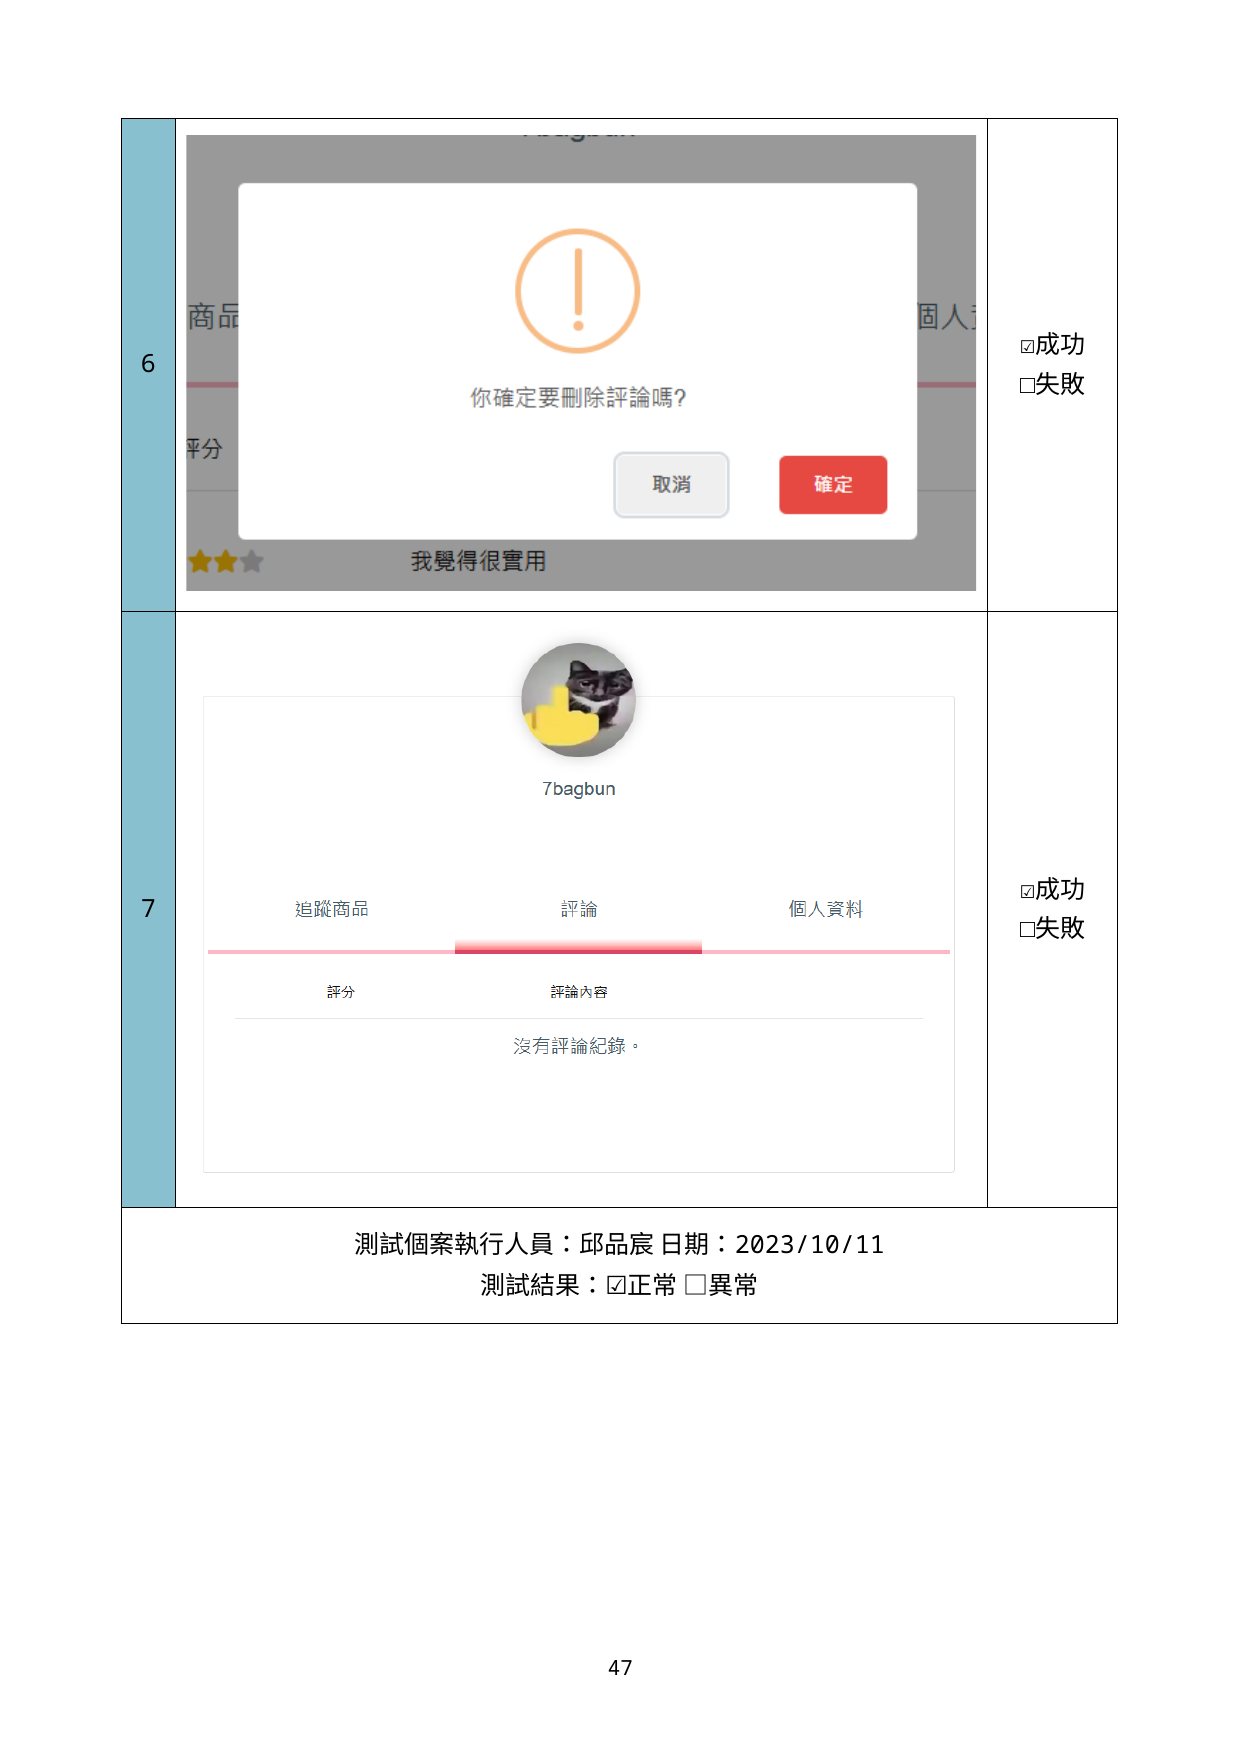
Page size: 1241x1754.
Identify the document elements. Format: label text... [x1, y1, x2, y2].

table_cell 測試個案執行人員：邱品宸 日期：2023/10/11 測試結果：☑正常 □異常 [122, 1208, 1117, 1322]
table_cell ☑成功 □失敗 [988, 612, 1117, 1207]
table_cell ☑成功 □失敗 [988, 119, 1117, 611]
table_cell [176, 119, 987, 611]
picture [186, 628, 977, 1187]
table_cell [176, 612, 987, 1207]
picture [186, 135, 977, 591]
table_cell 6 [122, 119, 175, 611]
table_cell 7 [122, 612, 175, 1207]
